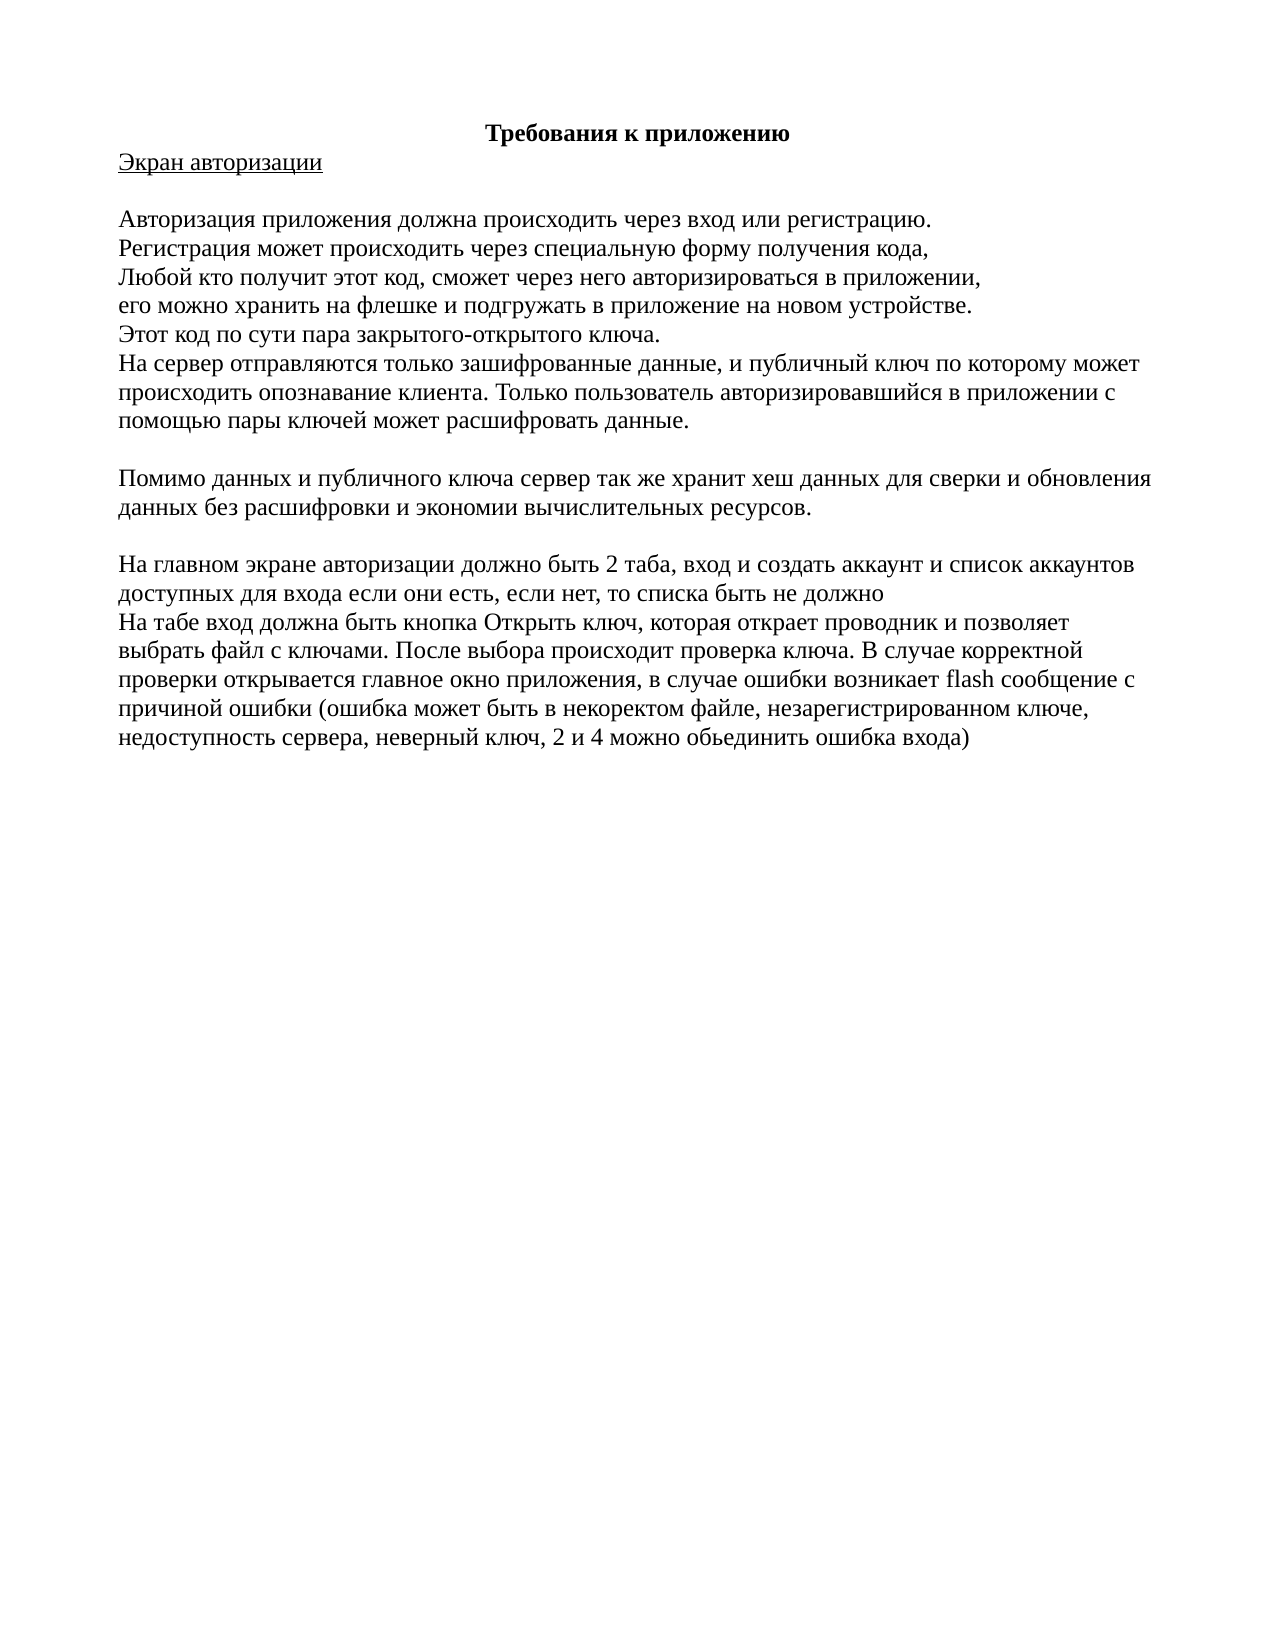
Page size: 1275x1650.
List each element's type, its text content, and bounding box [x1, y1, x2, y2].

text Этот код по сути пара закрытого-открытого ключа. [118, 319, 1157, 348]
text Помимо данных и публичного ключа сервер так же хранит хеш данных для сверки и обновления данных без расшифровки и экономии вычислительных ресурсов. [118, 463, 1157, 521]
text происходить опознавание клиента. Только пользователь авторизировавшийся в приложении с помощью пары ключей может расшифровать данные. [118, 377, 1157, 434]
text На табе вход должна быть кнопка Открыть ключ, которая открает проводник и позволяет выбрать файл с ключами. После выбора происходит проверка ключа. В случае корректной проверки открывается главное окно приложения, в случае ошибки возникает flash сообщение с причиной ошибки (ошибка может быть в некоректом файле, незарегистрированном ключе, недоступность сервера, неверный ключ, 2 и 4 можно обьединить ошибка входа) [118, 607, 1157, 751]
text Авторизация приложения должна происходить через вход или регистрацию. [118, 204, 1157, 233]
text На сервер отправляются только зашифрованные данные, и публичный ключ по которому может [118, 348, 1157, 377]
text Регистрация может происходить через специальную форму получения кода, [118, 233, 1157, 262]
text Экран авторизации [118, 147, 1157, 176]
text На главном экране авторизации должно быть 2 таба, вход и создать аккаунт и список аккаунтов доступных для входа если они есть, если нет, то списка быть не должно [118, 549, 1157, 607]
text Требования к приложению [118, 118, 1157, 147]
text его можно хранить на флешке и подгружать в приложение на новом устройстве. [118, 291, 1157, 319]
text Любой кто получит этот код, сможет через него авторизироваться в приложении, [118, 262, 1157, 291]
